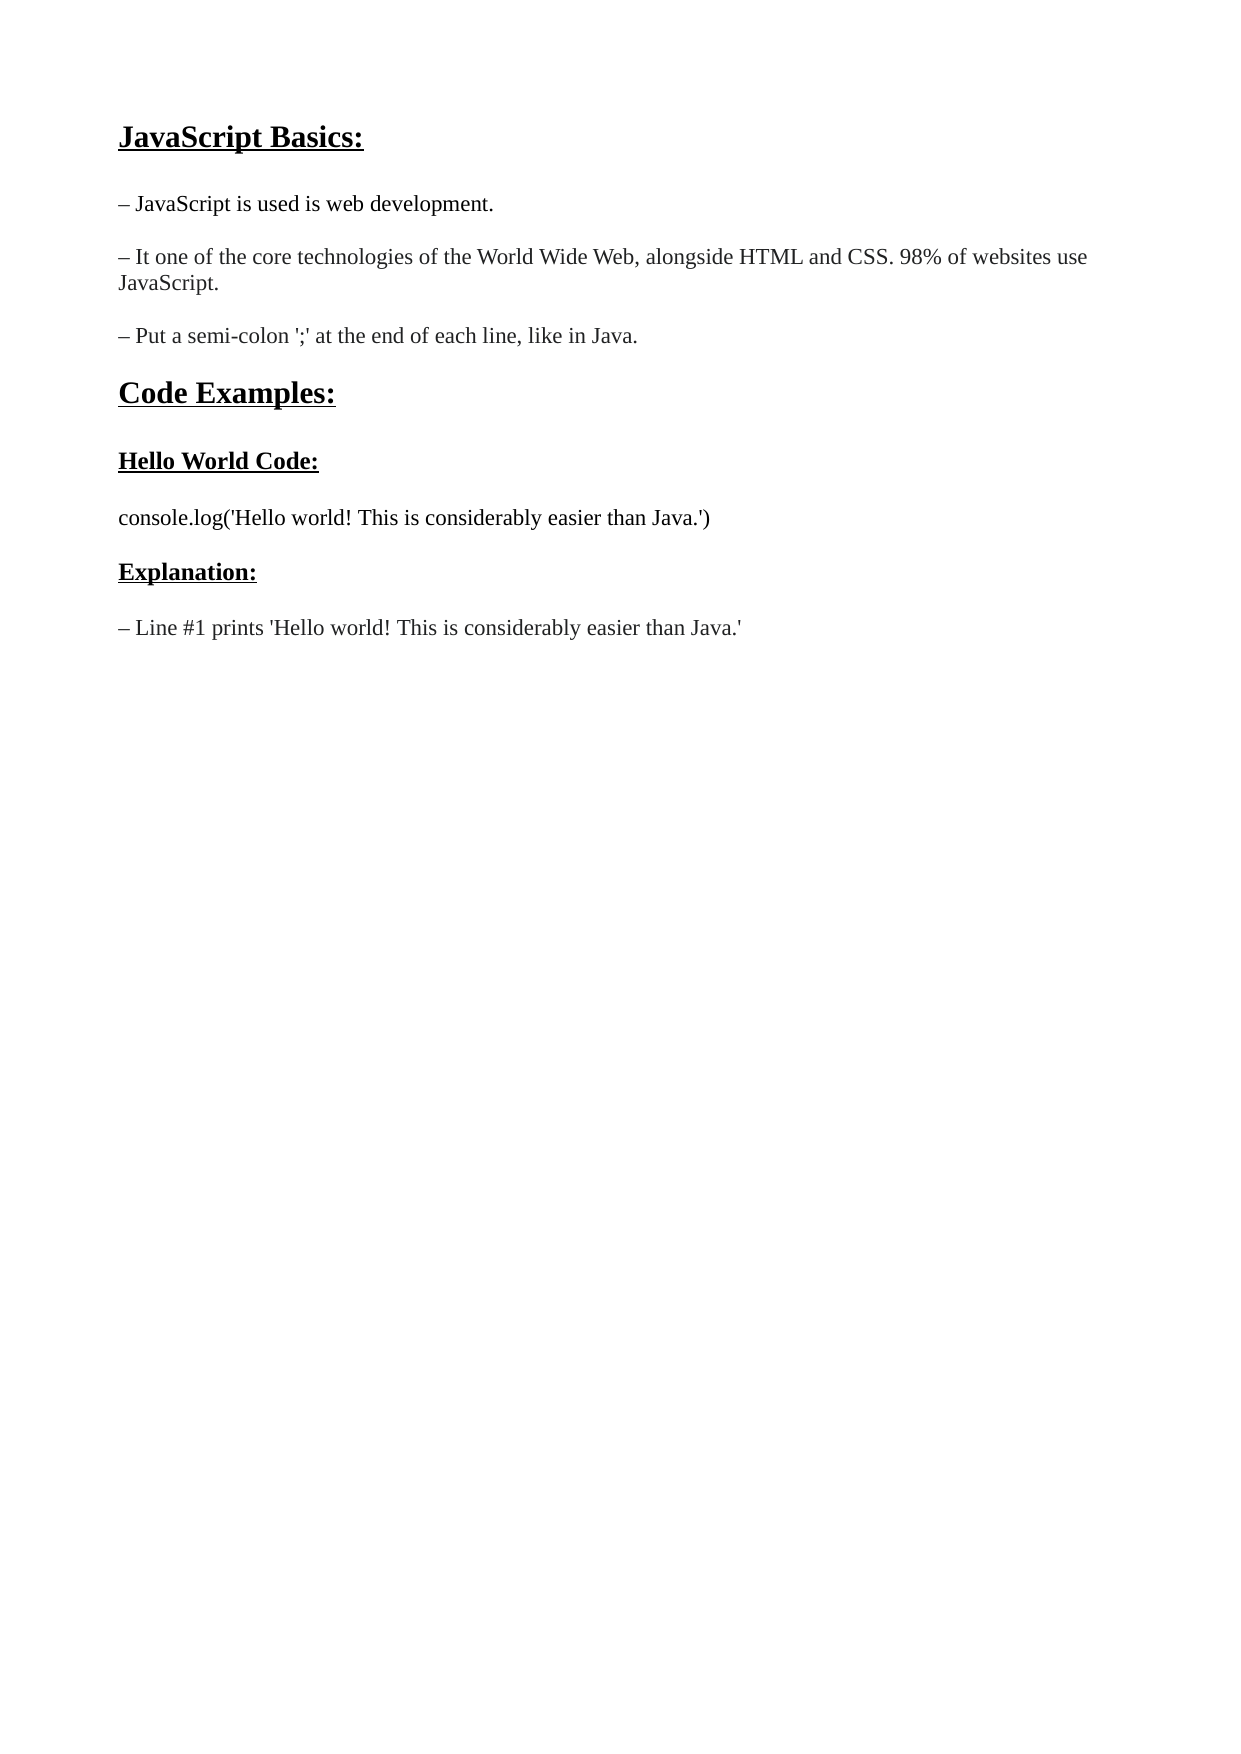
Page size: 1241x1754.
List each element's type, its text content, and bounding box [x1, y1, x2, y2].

text console.log('Hello world! This is considerably easier than Java.') [118, 504, 1122, 530]
text – Put a semi-colon ';' at the end of each line, like in Java. [118, 322, 1122, 348]
text Code Examples: [118, 374, 1122, 410]
text – It one of the core technologies of the World Wide Web, alongside HTML and CSS. 98% of websites use JavaScript. [118, 243, 1122, 295]
text – Line #1 prints 'Hello world! This is considerably easier than Java.' [118, 614, 1122, 640]
text Hello World Code: [118, 446, 1122, 475]
text JavaScript Basics: [118, 118, 1122, 154]
text Explanation: [118, 557, 1122, 585]
text – JavaScript is used is web development. [118, 190, 1122, 216]
